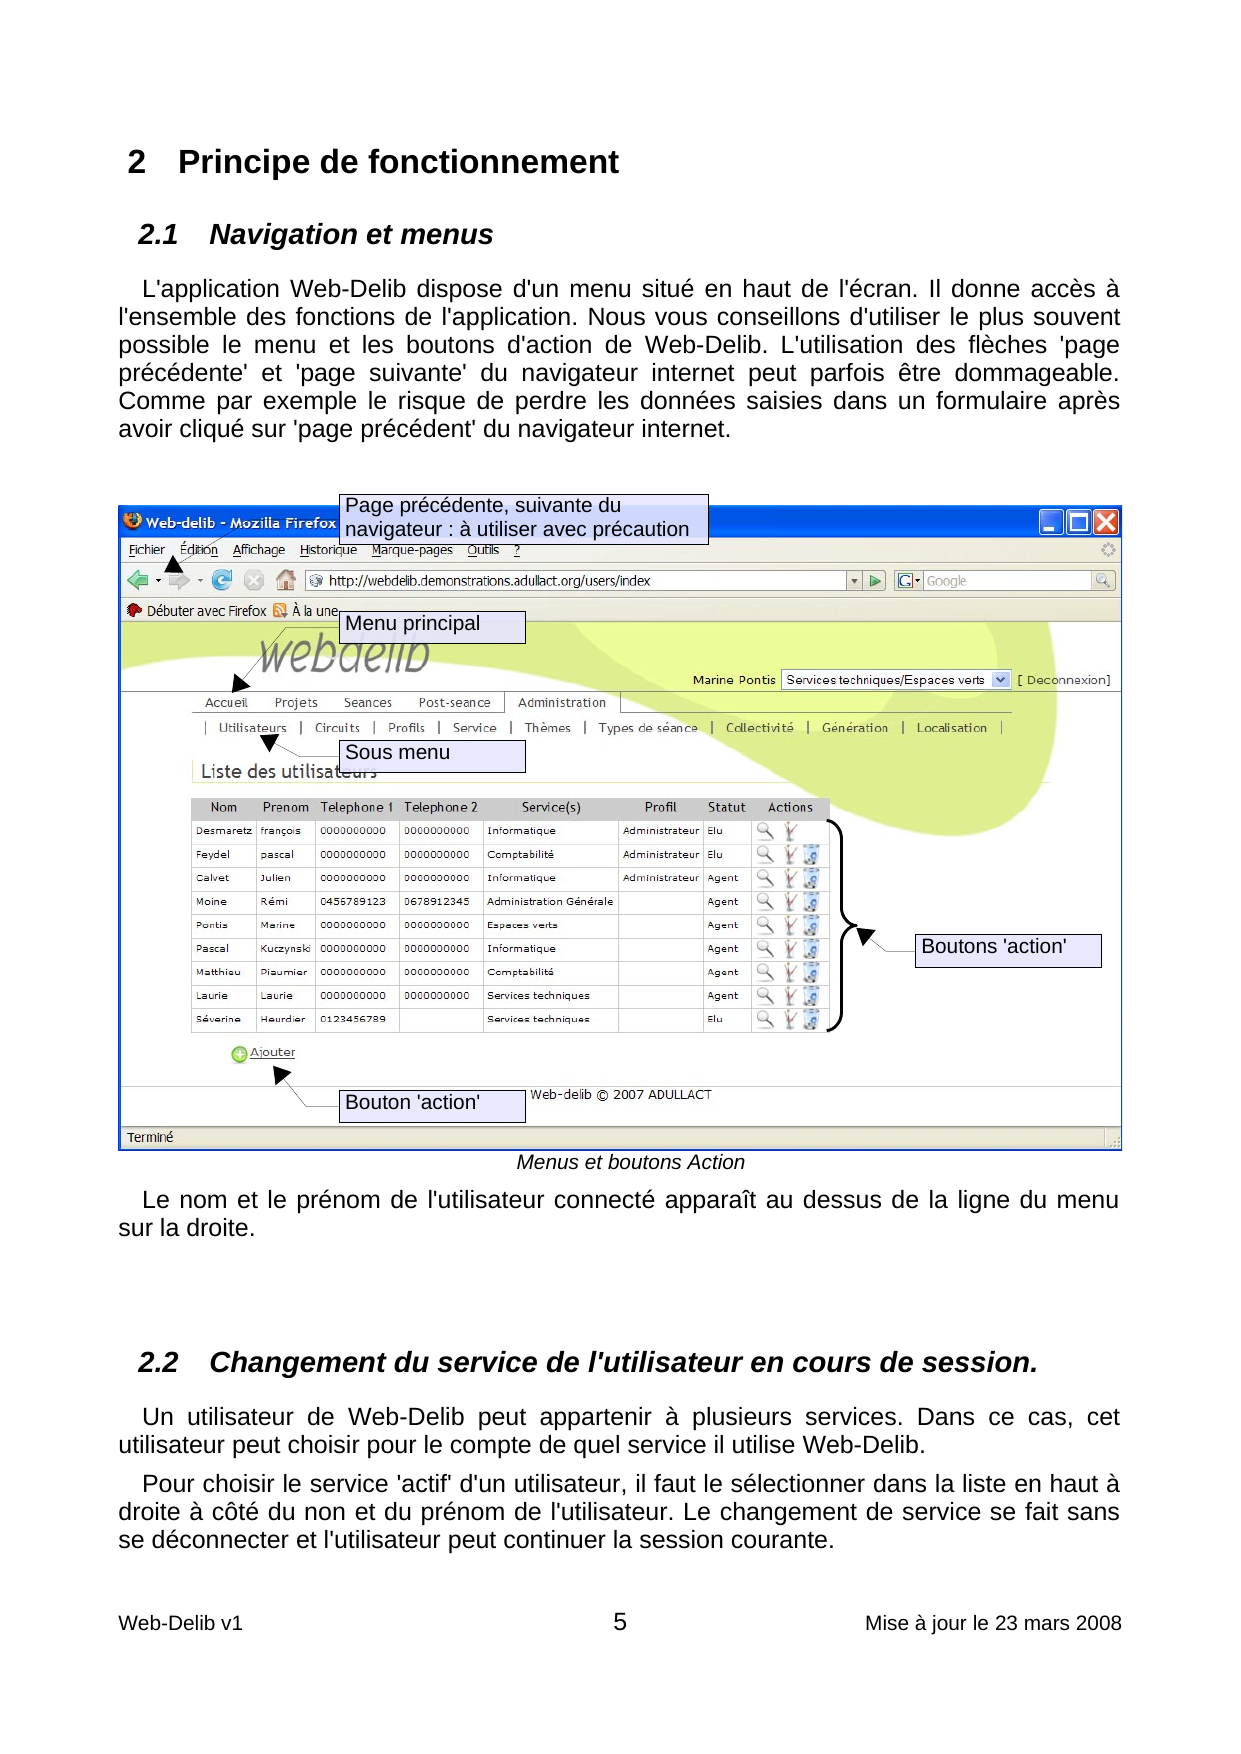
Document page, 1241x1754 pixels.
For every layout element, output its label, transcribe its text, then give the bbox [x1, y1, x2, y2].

text Le nom et le prénom de l'utilisateur connecté apparaît au dessus de la ligne du menu sur la droite. [118, 1186, 1122, 1241]
text Un utilisateur de Web-Delib peut appartenir à plusieurs services. Dans ce cas, cet utilisateur peut choisir pour le compte de quel service il utilise Web-Delib. [118, 1403, 1122, 1458]
subtitle Changement du service de l'utilisateur en cours de session. [118, 1346, 1122, 1378]
text [118, 494, 339, 505]
text L'application Web-Delib dispose d'un menu situé en haut de l'écran. Il donne accès à l'ensemble des fonctions de l'application. Nous vous conseillons d'utiliser le plus souvent possible le menu et les boutons d'action de Web-Delib. L'utilisation des flèches 'page précédente' et 'page suivante' du navigateur internet peut parfois être dommageable. Comme par exemple le risque de perdre les données saisies dans un formulaire après avoir cliqué sur 'page précédent' du navigateur internet. [118, 275, 1122, 442]
picture [118, 505, 1123, 1151]
subtitle Principe de fonctionnement [118, 143, 1122, 181]
text Menus et boutons Action [118, 1151, 1122, 1174]
text [709, 494, 1122, 505]
text Pour choisir le service 'actif' d'un utilisateur, il faut le sélectionner dans la liste en haut à droite à côté du non et du prénom de l'utilisateur. Le changement de service se fait sans se déconnecter et l'utilisateur peut continuer la session courante. [118, 1470, 1122, 1554]
subtitle Navigation et menus [118, 218, 1122, 251]
